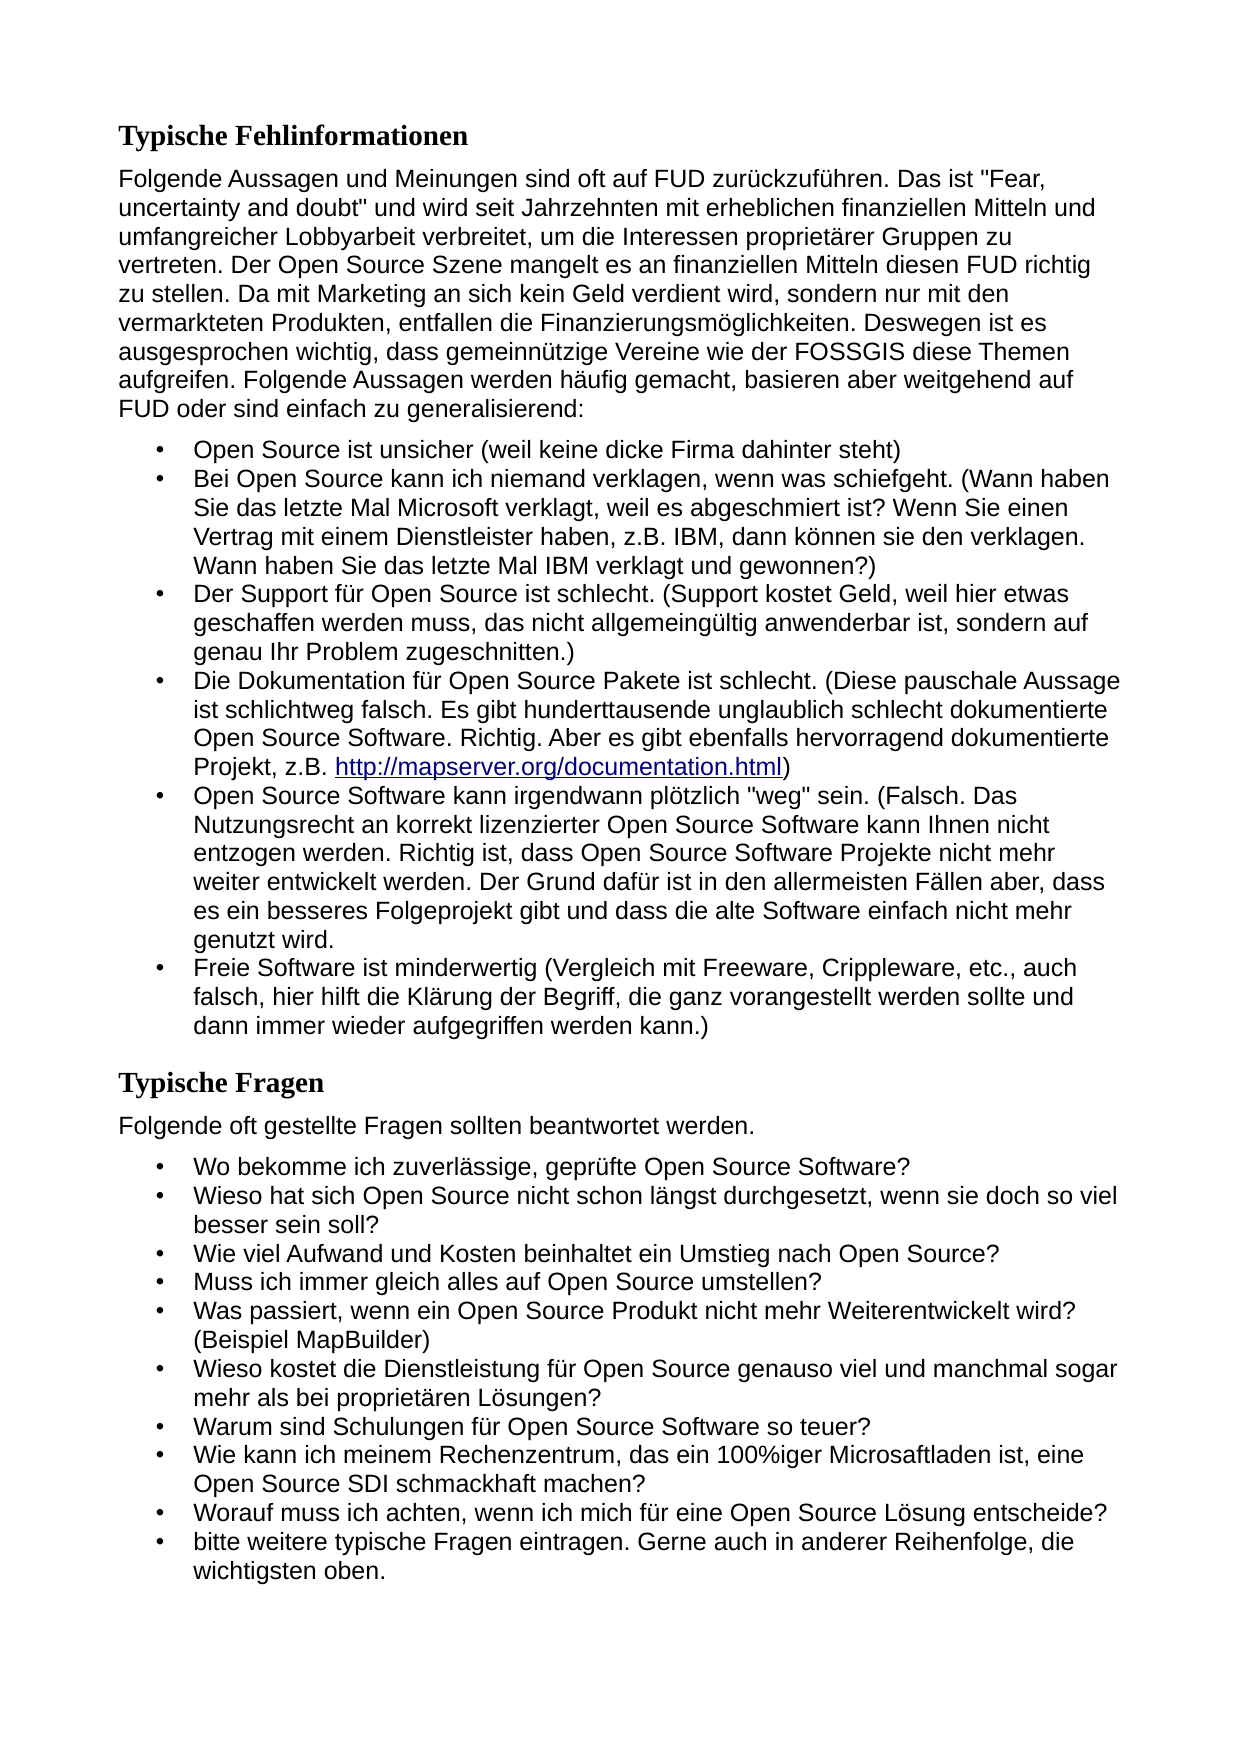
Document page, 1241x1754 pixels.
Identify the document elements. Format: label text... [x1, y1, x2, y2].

list Wie viel Aufwand und Kosten beinhaltet ein Umstieg nach Open Source? [156, 1238, 1122, 1267]
list Muss ich immer gleich alles auf Open Source umstellen? [156, 1267, 1122, 1296]
list Warum sind Schulungen für Open Source Software so teuer? [156, 1411, 1122, 1440]
list Worauf muss ich achten, wenn ich mich für eine Open Source Lösung entscheide? [156, 1498, 1122, 1527]
list bitte weitere typische Fragen eintragen. Gerne auch in anderer Reihenfolge, die wichtigsten oben. [156, 1527, 1122, 1584]
subtitle Typische Fehlinformationen [118, 118, 1122, 152]
list Open Source Software kann irgendwann plötzlich "weg" sein. (Falsch. Das Nutzungsrecht an korrekt lizenzierter Open Source Software kann Ihnen nicht entzogen werden. Richtig ist, dass Open Source Software Projekte nicht mehr weiter entwickelt werden. Der Grund dafür ist in den allermeisten Fällen aber, dass es ein besseres Folgeprojekt gibt und dass die alte Software einfach nicht mehr genutzt wird. [156, 781, 1122, 953]
subtitle Typische Fragen [118, 1065, 1122, 1098]
list Freie Software ist minderwertig (Vergleich mit Freeware, Crippleware, etc., auch falsch, hier hilft die Klärung der Begriff, die ganz vorangestellt werden sollte und dann immer wieder aufgegriffen werden kann.) [156, 953, 1122, 1040]
text Folgende Aussagen und Meinungen sind oft auf FUD zurückzuführen. Das ist "Fear, uncertainty and doubt" und wird seit Jahrzehnten mit erheblichen finanziellen Mitteln und umfangreicher Lobbyarbeit verbreitet, um die Interessen proprietärer Gruppen zu vertreten. Der Open Source Szene mangelt es an finanziellen Mitteln diesen FUD richtig zu stellen. Da mit Marketing an sich kein Geld verdient wird, sondern nur mit den vermarkteten Produkten, entfallen die Finanzierungsmöglichkeiten. Deswegen ist es ausgesprochen wichtig, dass gemeinnützige Vereine wie der FOSSGIS diese Themen aufgreifen. Folgende Aussagen werden häufig gemacht, basieren aber weitgehend auf FUD oder sind einfach zu generalisierend: [118, 164, 1122, 423]
list Was passiert, wenn ein Open Source Produkt nicht mehr Weiterentwickelt wird? (Beispiel MapBuilder) [156, 1296, 1122, 1354]
list Bei Open Source kann ich niemand verklagen, wenn was schiefgeht. (Wann haben Sie das letzte Mal Microsoft verklagt, weil es abgeschmiert ist? Wenn Sie einen Vertrag mit einem Dienstleister haben, z.B. IBM, dann können sie den verklagen. Wann haben Sie das letzte Mal IBM verklagt und gewonnen?) [156, 464, 1122, 579]
text Folgende oft gestellte Fragen sollten beantwortet werden. [118, 1111, 1122, 1139]
list Open Source ist unsicher (weil keine dicke Firma dahinter steht) [156, 435, 1122, 464]
list Die Dokumentation für Open Source Pakete ist schlecht. (Diese pauschale Aussage ist schlichtweg falsch. Es gibt hunderttausende unglaublich schlecht dokumentierte Open Source Software. Richtig. Aber es gibt ebenfalls hervorragend dokumentierte Projekt, z.B. http://mapserver.org/documentation.html) [156, 666, 1122, 781]
list Der Support für Open Source ist schlecht. (Support kostet Geld, weil hier etwas geschaffen werden muss, das nicht allgemeingültig anwenderbar ist, sondern auf genau Ihr Problem zugeschnitten.) [156, 579, 1122, 666]
list Wie kann ich meinem Rechenzentrum, das ein 100%iger Microsaftladen ist, eine Open Source SDI schmackhaft machen? [156, 1440, 1122, 1498]
list Wo bekomme ich zuverlässige, geprüfte Open Source Software? [156, 1152, 1122, 1181]
list Wieso kostet die Dienstleistung für Open Source genauso viel und manchmal sogar mehr als bei proprietären Lösungen? [156, 1354, 1122, 1411]
list Wieso hat sich Open Source nicht schon längst durchgesetzt, wenn sie doch so viel besser sein soll? [156, 1181, 1122, 1238]
